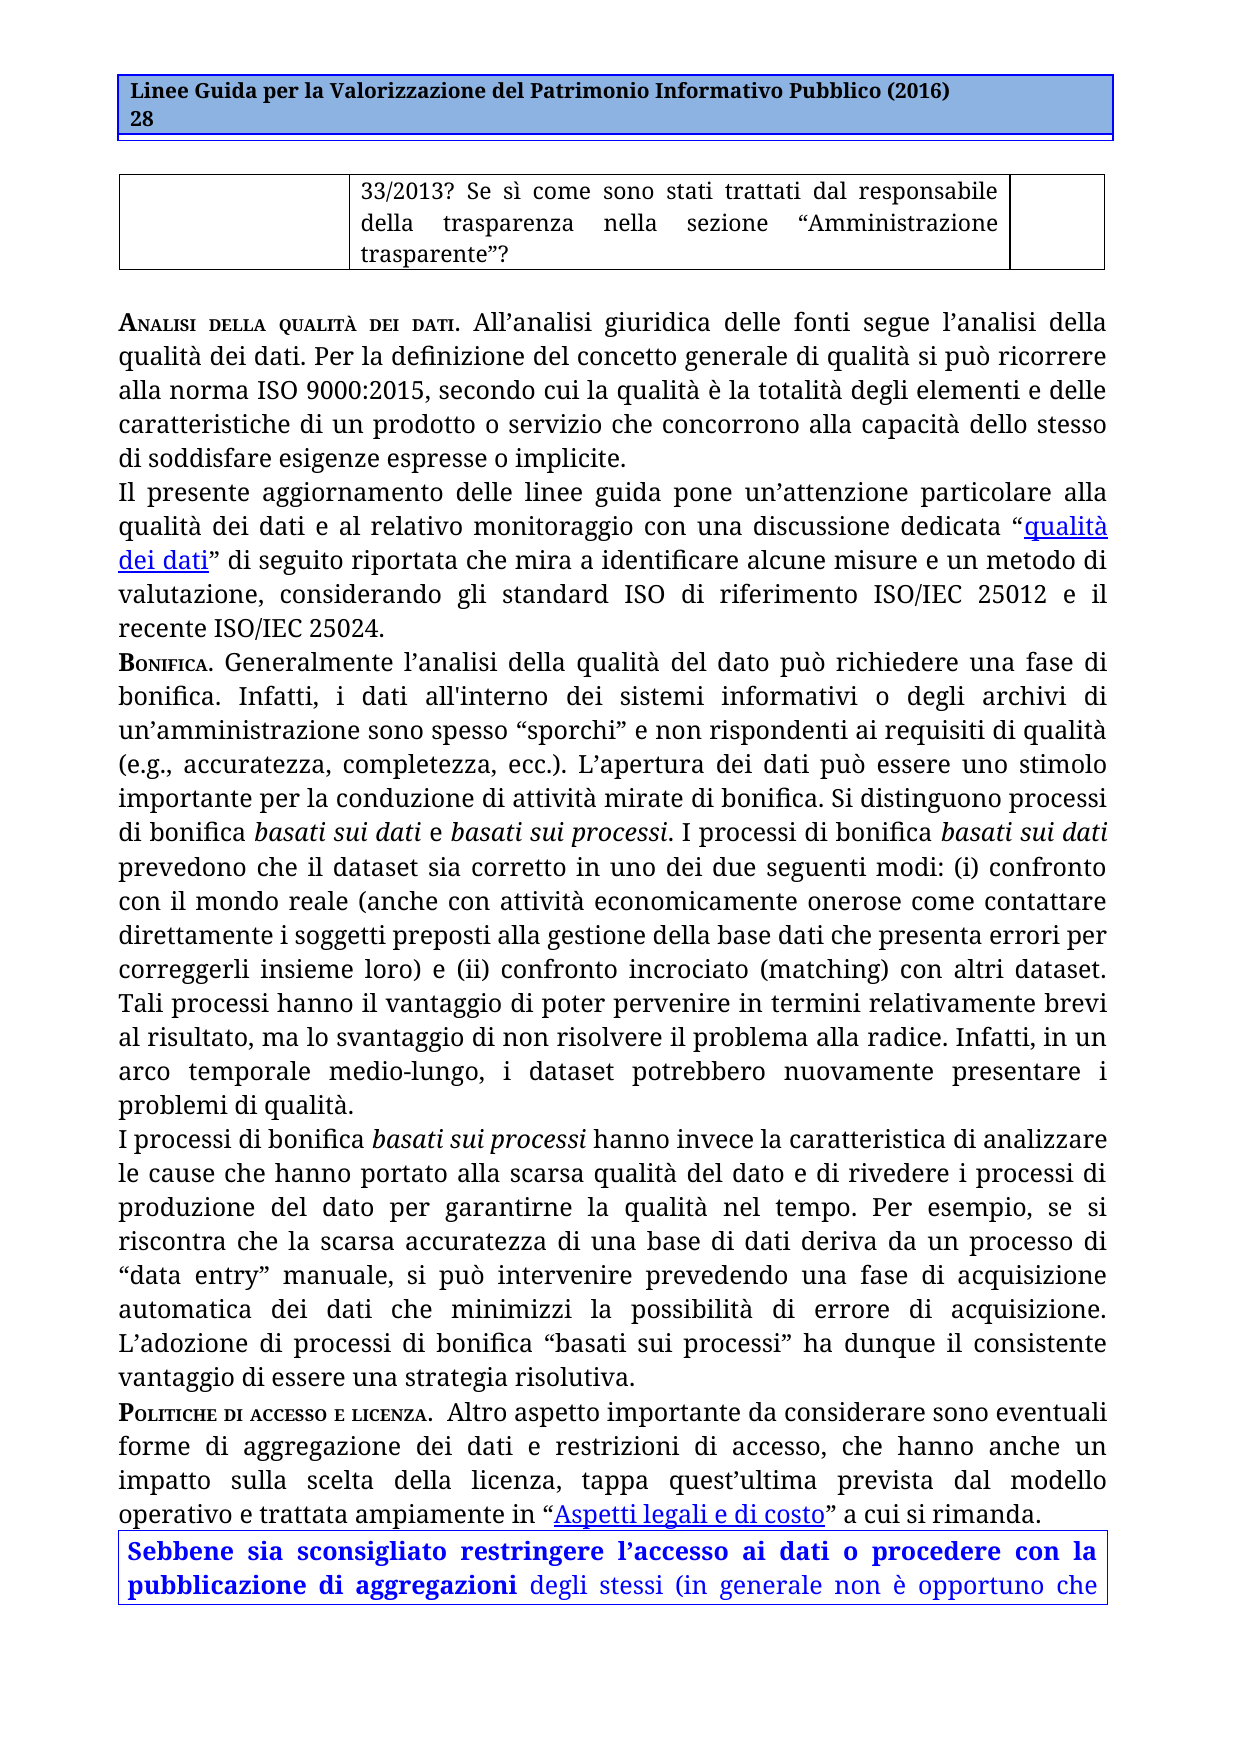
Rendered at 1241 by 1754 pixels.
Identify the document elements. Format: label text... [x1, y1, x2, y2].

text Bonifica. Generalmente l’analisi della qualità del dato può richiedere una fase di bonifica. Infatti, i dati all'interno dei sistemi informativi o degli archivi di un’amministrazione sono spesso “sporchi” e non rispondenti ai requisiti di qualità (e.g., accuratezza, completezza, ecc.). L’apertura dei dati può essere uno stimolo importante per la conduzione di attività mirate di bonifica. Si distinguono processi di bonifica basati sui dati e basati sui processi. I processi di bonifica basati sui dati prevedono che il dataset sia corretto in uno dei due seguenti modi: (i) confronto con il mondo reale (anche con attività economicamente onerose come contattare direttamente i soggetti preposti alla gestione della base dati che presenta errori per correggerli insieme loro) e (ii) confronto incrociato (matching) con altri dataset. Tali processi hanno il vantaggio di poter pervenire in termini relativamente brevi al risultato, ma lo svantaggio di non risolvere il problema alla radice. Infatti, in un arco temporale medio-lungo, i dataset potrebbero nuovamente presentare i problemi di qualità. [118, 645, 1108, 1122]
table_cell 33/2013? Se sì come sono stati trattati dal responsabile della trasparenza nella sezione “Amministrazione trasparente”? [350, 175, 1009, 269]
text Analisi della qualità dei dati. All’analisi giuridica delle fonti segue l’analisi della qualità dei dati. Per la definizione del concetto generale di qualità si può ricorrere alla norma ISO 9000:2015, secondo cui la qualità è la totalità degli elementi e delle caratteristiche di un prodotto o servizio che concorrono alla capacità dello stesso di soddisfare esigenze espresse o implicite. [118, 304, 1108, 474]
text Il presente aggiornamento delle linee guida pone un’attenzione particolare alla qualità dei dati e al relativo monitoraggio con una discussione dedicata “qualità dei dati” di seguito riportata che mira a identificare alcune misure e un metodo di valutazione, considerando gli standard ISO di riferimento ISO/IEC 25012 e il recente ISO/IEC 25024. [118, 474, 1108, 645]
text Sebbene sia sconsigliato restringere l’accesso ai dati o procedere con la pubblicazione di aggregazioni degli stessi (in generale non è opportuno che [119, 1531, 1107, 1604]
table_cell [1011, 175, 1104, 269]
text I processi di bonifica basati sui processi hanno invece la caratteristica di analizzare le cause che hanno portato alla scarsa qualità del dato e di rivedere i processi di produzione del dato per garantirne la qualità nel tempo. Per esempio, se si riscontra che la scarsa accuratezza di una base di dati deriva da un processo di “data entry” manuale, si può intervenire prevedendo una fase di acquisizione automatica dei dati che minimizzi la possibilità di errore di acquisizione. L’adozione di processi di bonifica “basati sui processi” ha dunque il consistente vantaggio di essere una strategia risolutiva. [118, 1122, 1108, 1394]
table_cell [120, 175, 349, 269]
text Politiche di accesso e licenza. Altro aspetto importante da considerare sono eventuali forme di aggregazione dei dati e restrizioni di accesso, che hanno anche un impatto sulla scelta della licenza, tappa quest’ultima prevista dal modello operativo e trattata ampiamente in “Aspetti legali e di costo” a cui si rimanda. [118, 1394, 1108, 1530]
